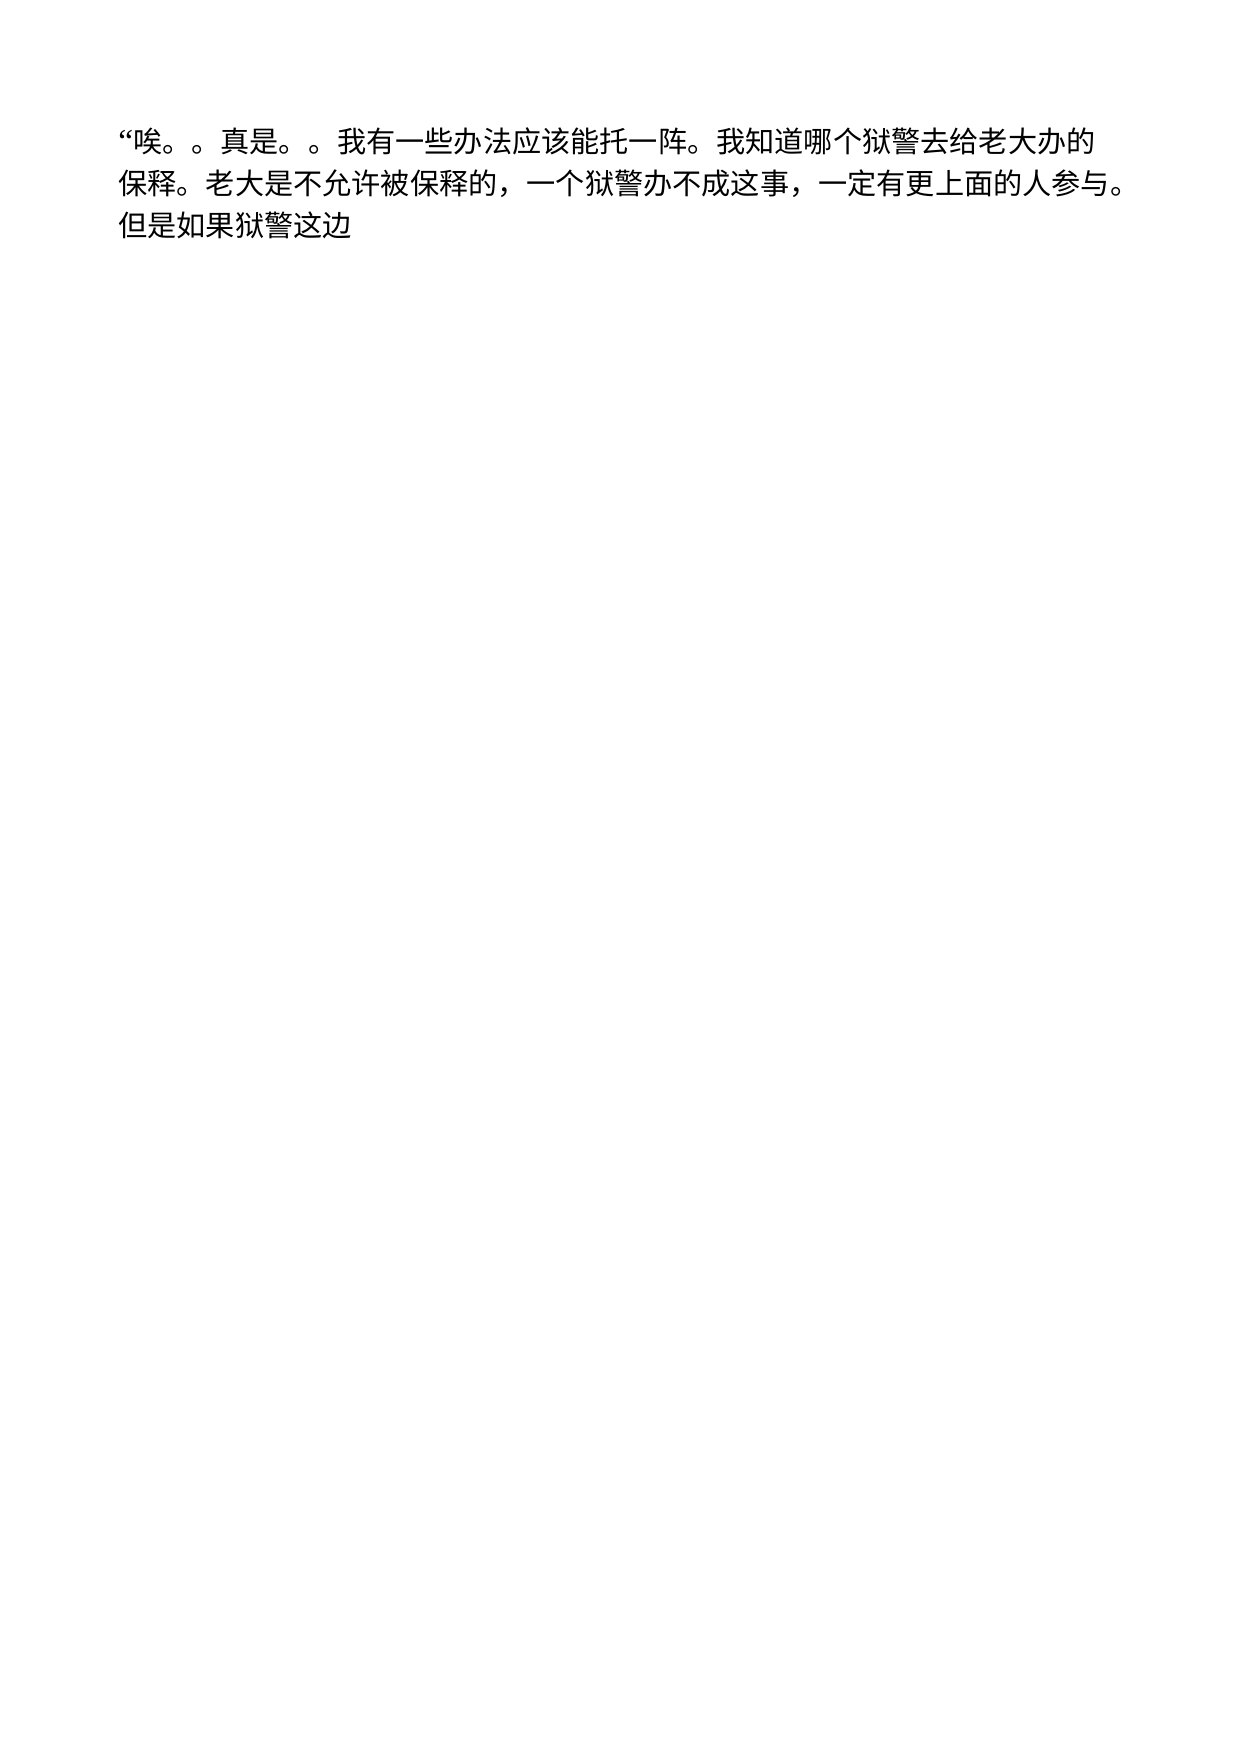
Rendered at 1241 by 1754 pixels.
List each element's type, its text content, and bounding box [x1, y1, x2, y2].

text “唉。。真是。。我有一些办法应该能托一阵。我知道哪个狱警去给老大办的保释。老大是不允许被保释的，一个狱警办不成这事，一定有更上面的人参与。但是如果狱警这边 [118, 118, 1122, 245]
